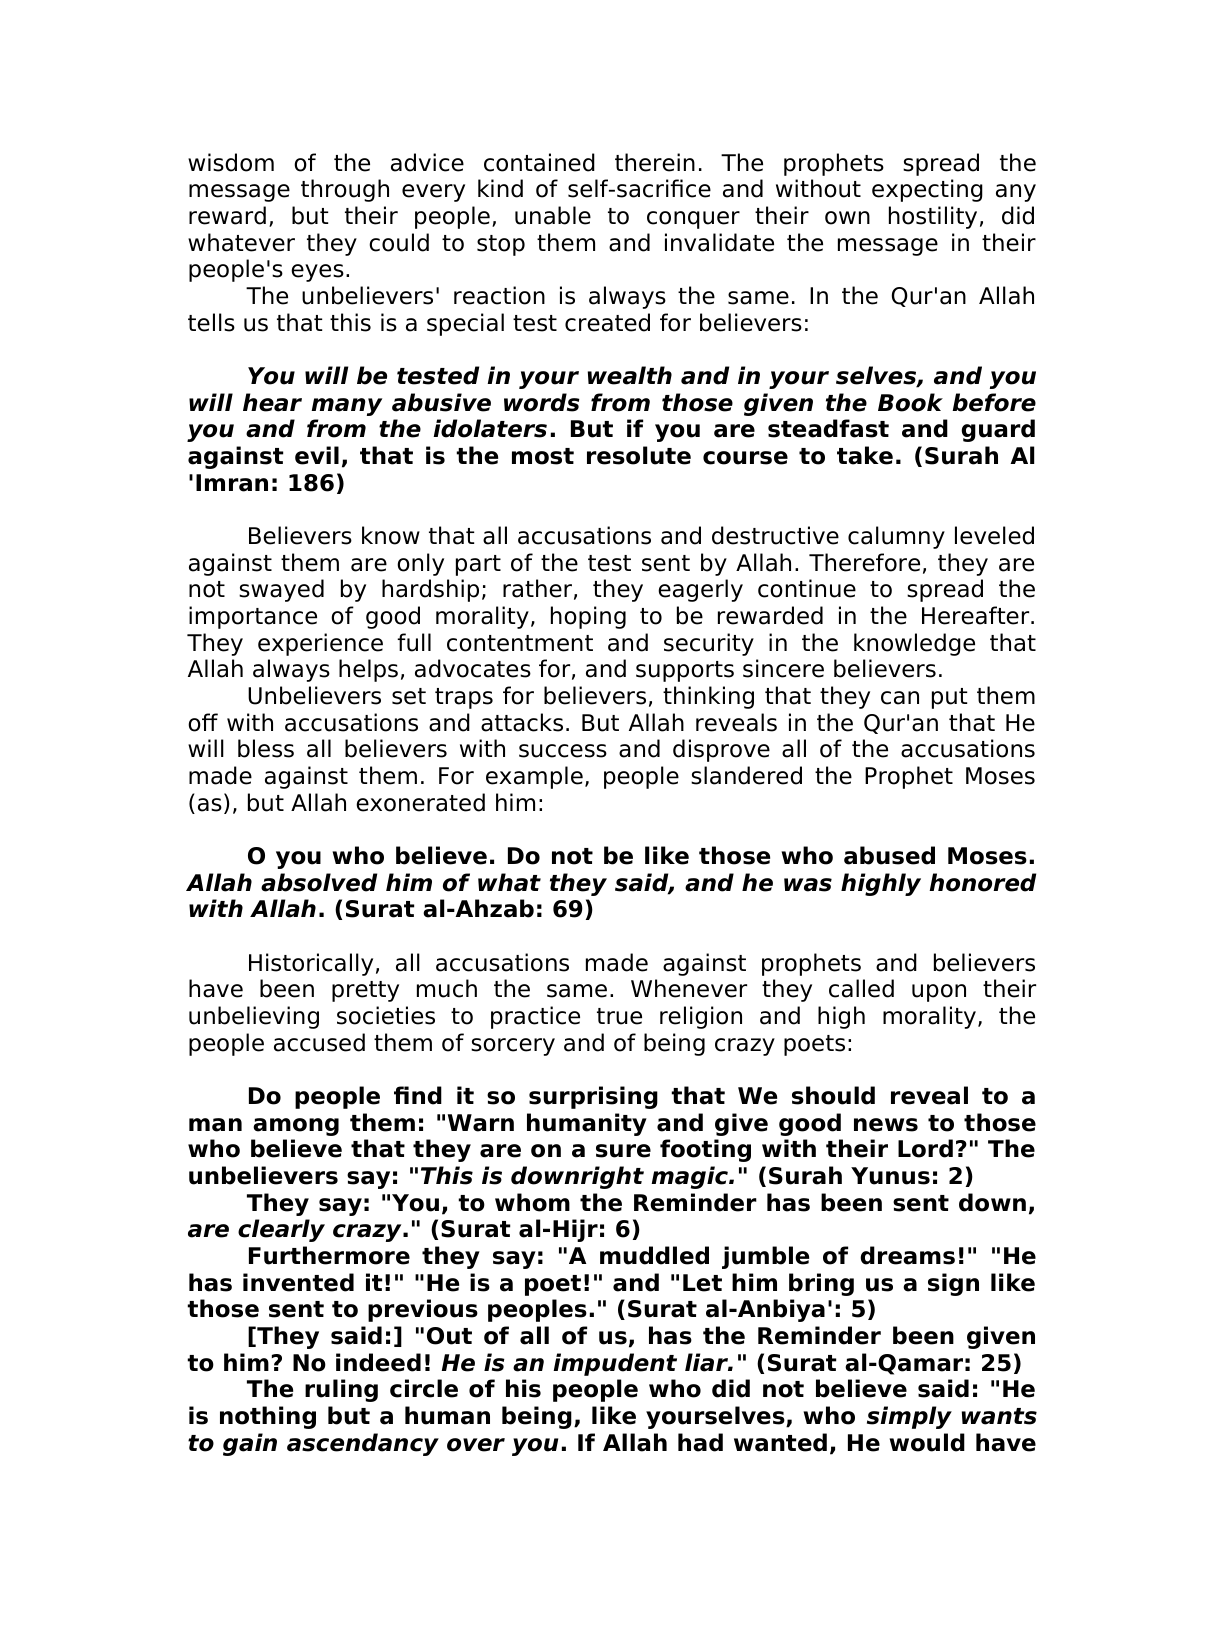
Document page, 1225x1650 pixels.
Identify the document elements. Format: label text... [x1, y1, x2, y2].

text Do people find it so surprising that We should reveal to a man among them: "Warn humanity and give good news to those who believe that they are on a sure footing with their Lord?" The unbelievers say: "This is downright magic." (Surah Yunus: 2) [187, 1083, 1037, 1190]
text Believers know that all accusations and destructive calumny leveled against them are only part of the test sent by Allah. Therefore, they are not swayed by hardship; rather, they eagerly continue to spread the importance of good morality, hoping to be rewarded in the Hereafter. They experience full contentment and security in the knowledge that Allah always helps, advocates for, and supports sincere believers. [187, 523, 1037, 683]
text wisdom of the advice contained therein. The prophets spread the message through every kind of self-sacrifice and without expecting any reward, but their people, unable to conquer their own hostility, did whatever they could to stop them and invalidate the message in their people's eyes. [187, 150, 1037, 283]
text Historically, all accusations made against prophets and believers have been pretty much the same. Whenever they called upon their unbelieving societies to practice true religion and high morality, the people accused them of sorcery and of being crazy poets: [187, 950, 1037, 1057]
text O you who believe. Do not be like those who abused Moses. Allah absolved him of what they said, and he was highly honored with Allah. (Surat al-Ahzab: 69) [187, 843, 1037, 923]
text Furthermore they say: "A muddled jumble of dreams!" "He has invented it!" "He is a poet!" and "Let him bring us a sign like those sent to previous peoples." (Surat al-Anbiya': 5) [187, 1243, 1037, 1323]
text They say: "You, to whom the Reminder has been sent down, are clearly crazy." (Surat al-Hijr: 6) [187, 1190, 1037, 1243]
text You will be tested in your wealth and in your selves, and you will hear many abusive words from those given the Book before you and from the idolaters. But if you are steadfast and guard against evil, that is the most resolute course to take. (Surah Al 'Imran: 186) [187, 363, 1037, 497]
text Unbelievers set traps for believers, thinking that they can put them off with accusations and attacks. But Allah reveals in the Qur'an that He will bless all believers with success and disprove all of the accusations made against them. For example, people slandered the Prophet Moses (as), but Allah exonerated him: [187, 683, 1037, 817]
text [They said:] "Out of all of us, has the Reminder been given to him? No indeed! He is an impudent liar." (Surat al-Qamar: 25) [187, 1323, 1037, 1377]
text The unbelievers' reaction is always the same. In the Qur'an Allah tells us that this is a special test created for believers: [187, 283, 1037, 337]
text The ruling circle of his people who did not believe said: "He is nothing but a human being, like yourselves, who simply wants to gain ascendancy over you. If Allah had wanted, He would have [187, 1377, 1037, 1457]
